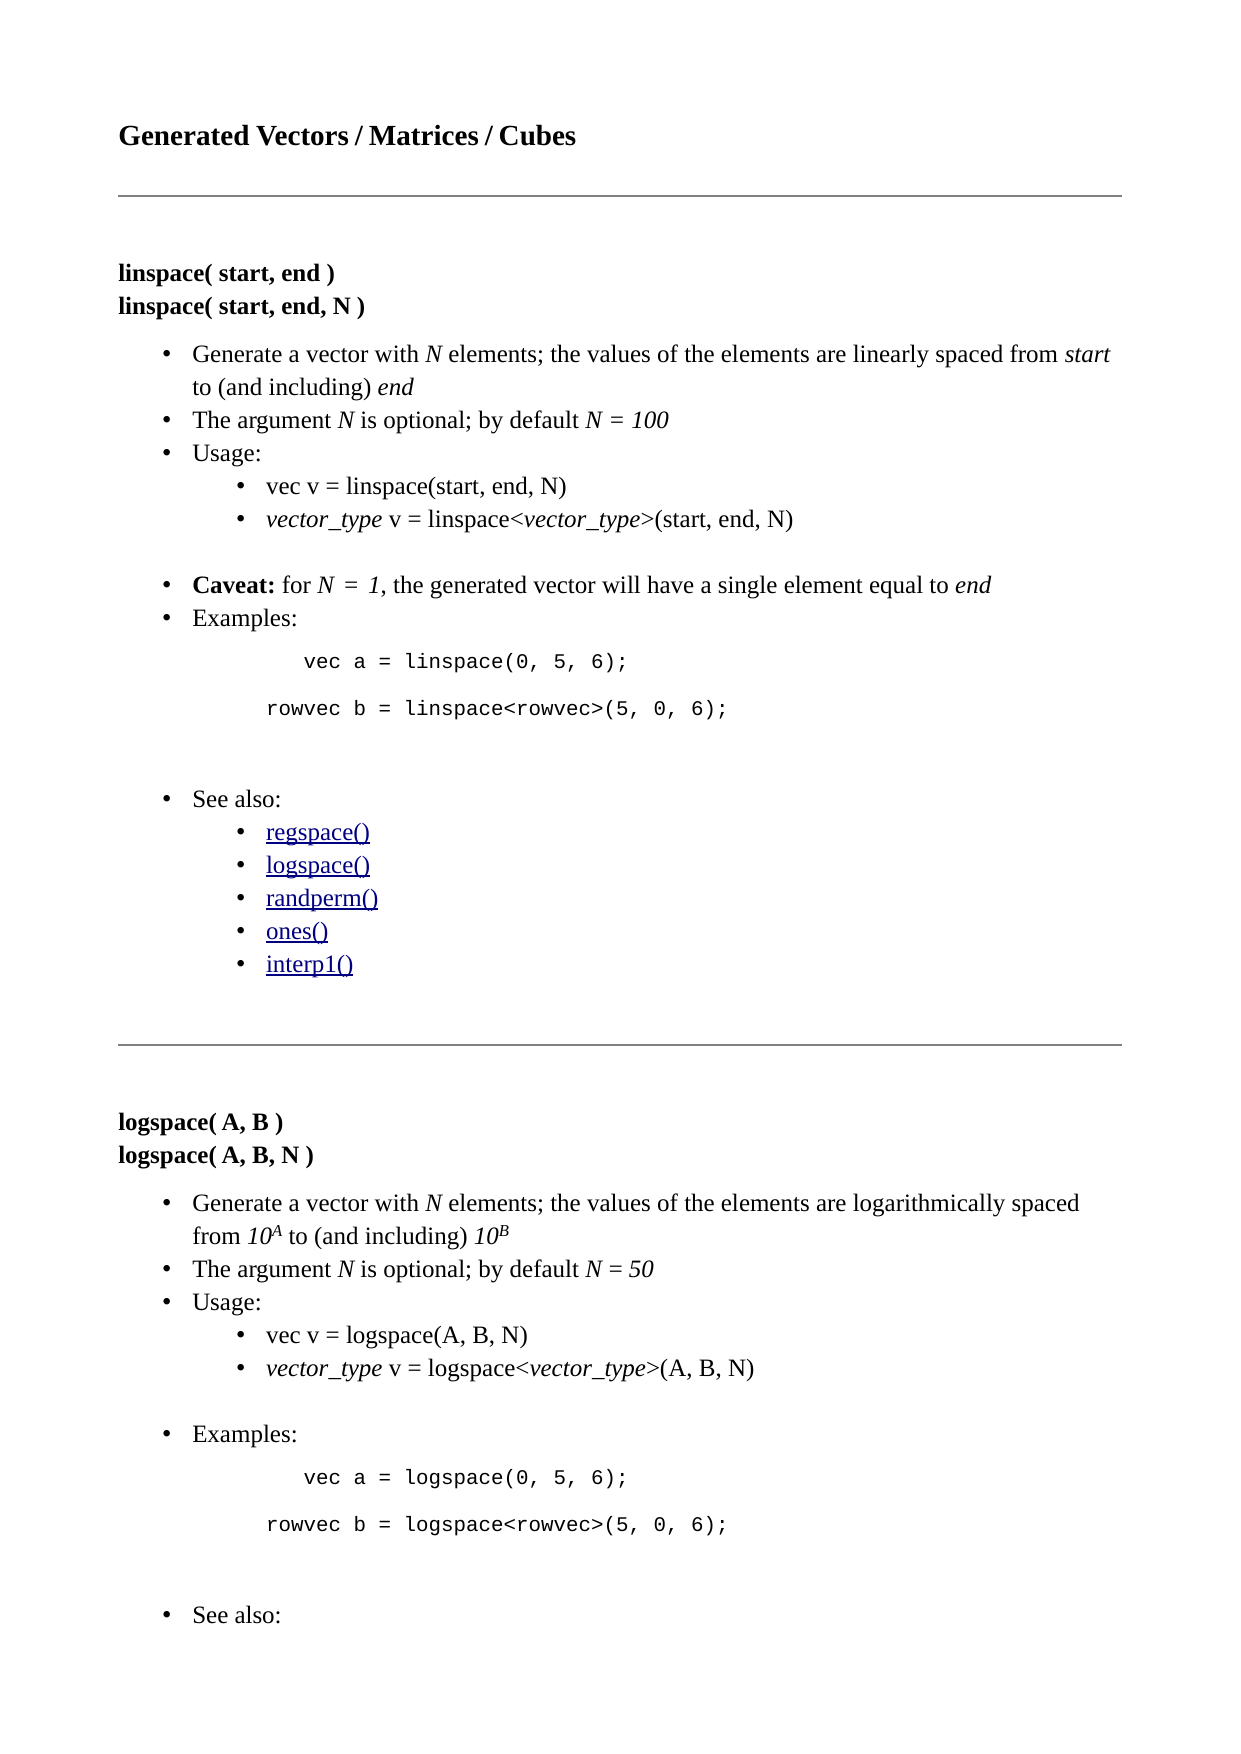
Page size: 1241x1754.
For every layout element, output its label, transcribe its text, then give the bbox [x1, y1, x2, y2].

list interp1() [236, 949, 1122, 978]
list Usage: [162, 1287, 1122, 1316]
list Usage: [162, 438, 1122, 467]
list Generate a vector with N elements; the values of the elements are logarithmically spaced from 10A to (and including) 10B [162, 1188, 1122, 1250]
list randperm() [236, 883, 1122, 912]
list vec v = linspace(start, end, N) [236, 471, 1122, 500]
list Examples: [162, 1419, 1122, 1448]
list Caveat: for N = 1, the generated vector will have a single element equal to end [162, 570, 1122, 599]
list ones() [236, 916, 1122, 945]
list See also: [162, 1600, 1122, 1629]
list vec a = logspace(0, 5, 6); [236, 1467, 1122, 1491]
text logspace( A, B ) logspace( A, B, N ) [118, 1107, 1122, 1169]
list vec a = linspace(0, 5, 6); [236, 651, 1122, 674]
list vector_type v = linspace<vector_type>(start, end, N) [236, 504, 1122, 533]
list vec v = logspace(A, B, N) [236, 1320, 1122, 1349]
list vector_type v = logspace<vector_type>(A, B, N) [236, 1353, 1122, 1382]
list logspace() [236, 850, 1122, 879]
list The argument N is optional; by default N = 100 [162, 405, 1122, 434]
text Generated Vectors / Matrices / Cubes [118, 118, 1122, 152]
list rowvec b = logspace<rowvec>(5, 0, 6); [236, 1514, 1122, 1538]
list Generate a vector with N elements; the values of the elements are linearly spaced from start to (and including) end [162, 339, 1122, 401]
text linspace( start, end ) linspace( start, end, N ) [118, 258, 1122, 320]
list regspace() [236, 817, 1122, 846]
list The argument N is optional; by default N = 50 [162, 1254, 1122, 1283]
list Examples: [162, 603, 1122, 632]
list rowvec b = linspace<rowvec>(5, 0, 6); [236, 698, 1122, 722]
list See also: [162, 784, 1122, 813]
